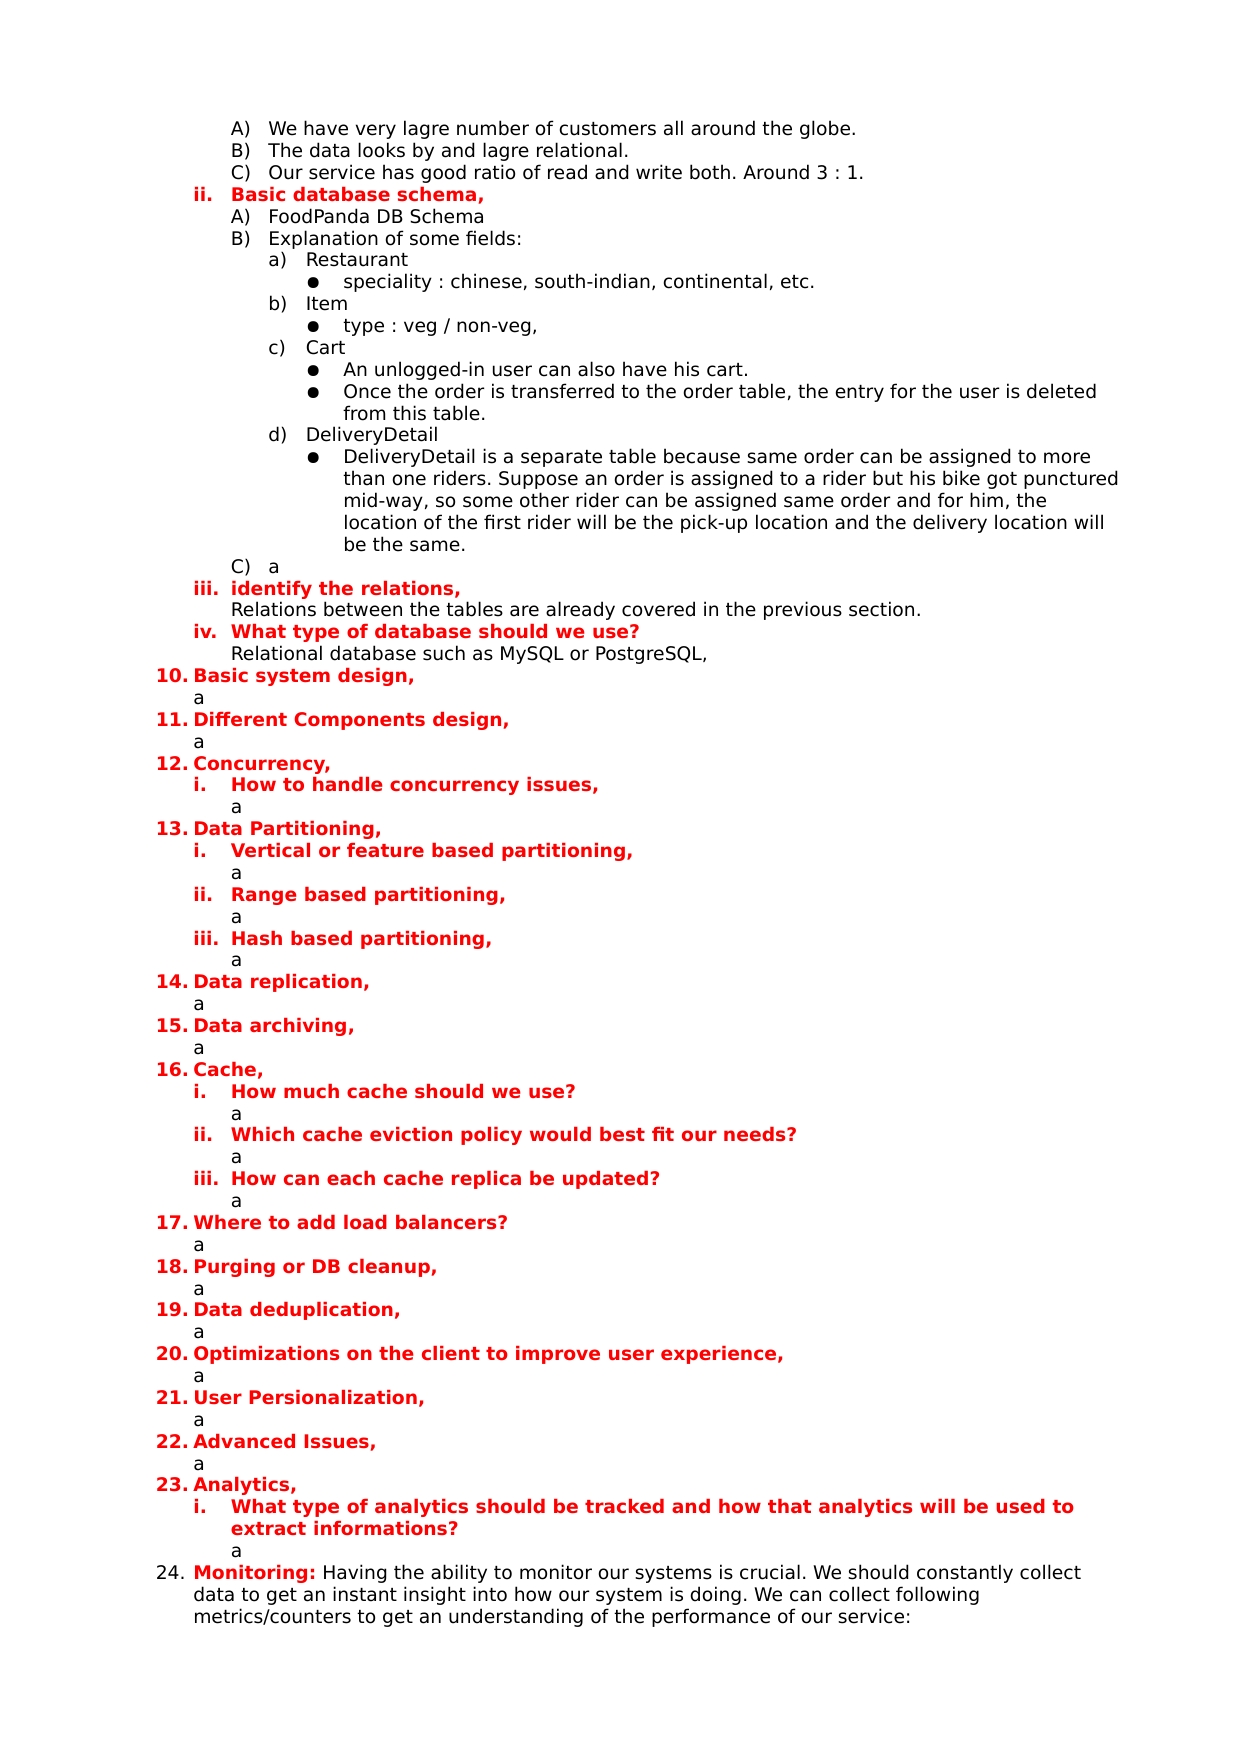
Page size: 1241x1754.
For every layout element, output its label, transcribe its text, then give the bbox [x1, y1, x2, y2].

list Restaurant [268, 249, 1122, 271]
list Item [268, 293, 1122, 315]
list Optimizations on the client to improve user experience, [156, 1343, 1122, 1365]
list Which cache eviction policy would best fit our needs? [193, 1124, 1122, 1146]
list Purging or DB cleanup, [156, 1256, 1122, 1277]
list a [193, 1146, 1122, 1168]
list DeliveryDetail [268, 424, 1122, 446]
list Different Components design, [156, 709, 1122, 731]
list Our service has good ratio of read and write both. Around 3 : 1. [231, 162, 1122, 184]
list a [193, 949, 1122, 971]
list Basic database schema, [193, 184, 1122, 206]
list FoodPanda DB Schema [231, 206, 1122, 227]
list What type of database should we use? [193, 621, 1122, 643]
list a [193, 796, 1122, 818]
list a [193, 1540, 1122, 1562]
list How can each cache replica be updated? [193, 1168, 1122, 1190]
list Hash based partitioning, [193, 927, 1122, 949]
list a [156, 1409, 1122, 1431]
list a [156, 1037, 1122, 1059]
list Explanation of some fields: [231, 227, 1122, 249]
list Monitoring: Having the ability to monitor our systems is crucial. We should constantly collect data to get an instant insight into how our system is doing. We can collect following metrics/counters to get an understanding of the performance of our service: [156, 1562, 1122, 1627]
list Where to add load balancers? [156, 1212, 1122, 1234]
list Once the order is transferred to the order table, the entry for the user is deleted from this table. [306, 381, 1122, 424]
list Data replication, [156, 971, 1122, 993]
list identify the relations, [193, 577, 1122, 599]
list Relations between the tables are already covered in the previous section. [193, 599, 1122, 621]
list Cart [268, 337, 1122, 359]
list a [156, 687, 1122, 709]
list a [156, 731, 1122, 752]
list a [193, 1190, 1122, 1212]
list a [156, 1365, 1122, 1387]
list a [156, 1321, 1122, 1343]
list a [156, 993, 1122, 1015]
list a [193, 1102, 1122, 1124]
list We have very lagre number of customers all around the globe. [231, 118, 1122, 140]
list a [156, 1452, 1122, 1474]
list a [156, 1234, 1122, 1256]
list The data looks by and lagre relational. [231, 140, 1122, 162]
list DeliveryDetail is a separate table because same order can be assigned to more than one riders. Suppose an order is assigned to a rider but his bike got punctured mid-way, so some other rider can be assigned same order and for him, the location of the first rider will be the pick-up location and the delivery location will be the same. [306, 446, 1122, 556]
list Advanced Issues, [156, 1431, 1122, 1452]
list a [231, 556, 1122, 577]
list What type of analytics should be tracked and how that analytics will be used to extract informations? [193, 1496, 1122, 1540]
list a [193, 862, 1122, 884]
list User Persionalization, [156, 1387, 1122, 1409]
list Concurrency, [156, 752, 1122, 774]
list Basic system design, [156, 665, 1122, 687]
list How much cache should we use? [193, 1081, 1122, 1102]
list Range based partitioning, [193, 884, 1122, 906]
list a [156, 1277, 1122, 1299]
list Data Partitioning, [156, 818, 1122, 840]
list type : veg / non-veg, [306, 315, 1122, 337]
list Cache, [156, 1059, 1122, 1081]
list Data archiving, [156, 1015, 1122, 1037]
list How to handle concurrency issues, [193, 774, 1122, 796]
list Relational database such as MySQL or PostgreSQL, [193, 643, 1122, 665]
list Vertical or feature based partitioning, [193, 840, 1122, 862]
list An unlogged-in user can also have his cart. [306, 359, 1122, 381]
list Analytics, [156, 1474, 1122, 1496]
list speciality : chinese, south-indian, continental, etc. [306, 271, 1122, 293]
list Data deduplication, [156, 1299, 1122, 1321]
list a [193, 906, 1122, 927]
